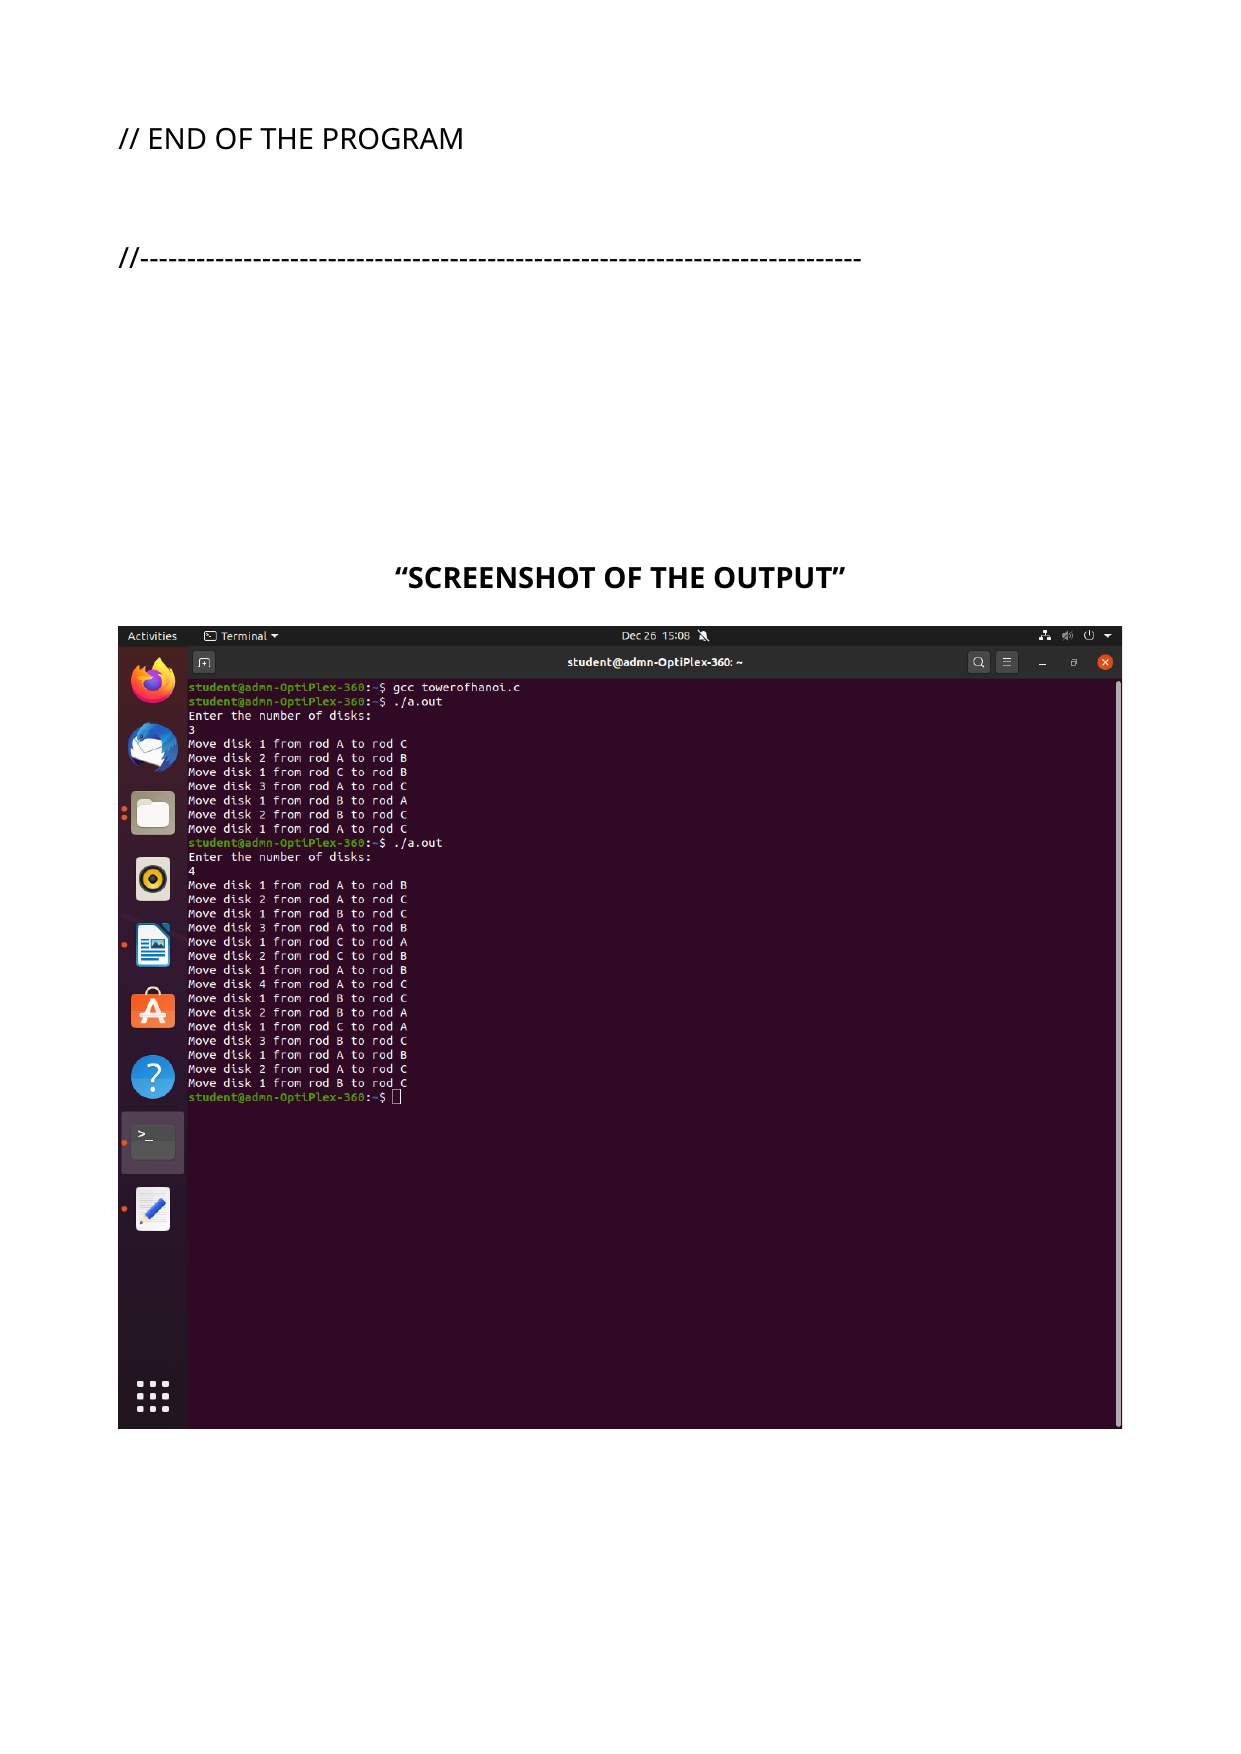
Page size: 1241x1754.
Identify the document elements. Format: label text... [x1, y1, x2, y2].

text // END OF THE PROGRAM [118, 118, 1122, 158]
text //----------------------------------------------------------------------------- [118, 237, 1122, 277]
text “SCREENSHOT OF THE OUTPUT” [118, 557, 1122, 597]
